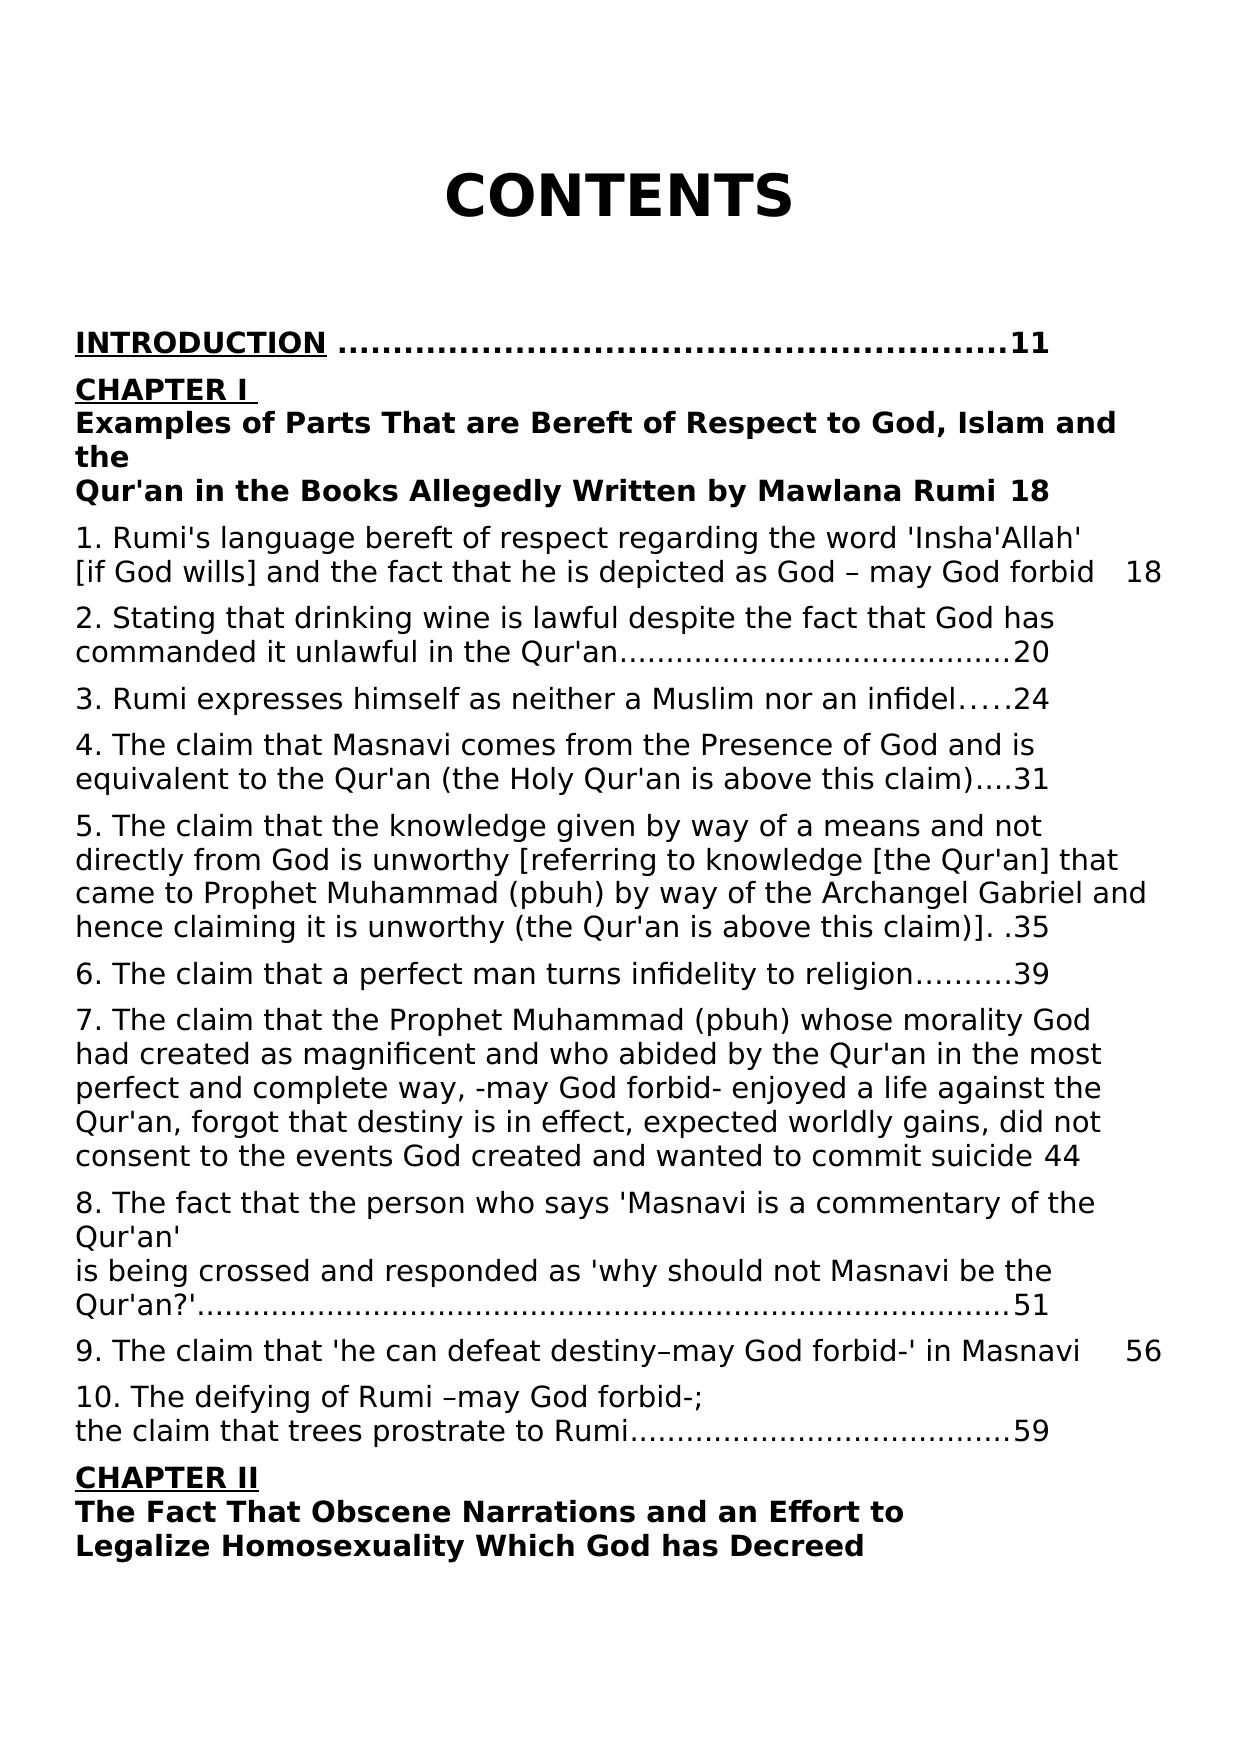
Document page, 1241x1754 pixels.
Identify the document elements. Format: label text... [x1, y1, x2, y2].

subtitle 8. The fact that the person who says 'Masnavi is a commentary of the Qur'an' is being crossed and responded as 'why should not Masnavi be the Qur'an?' 51 [75, 1186, 1165, 1322]
subtitle 4. The claim that Masnavi comes from the Presence of God and is equivalent to the Qur'an (the Holy Qur'an is above this claim) 31 [75, 728, 1165, 796]
subtitle 2. Stating that drinking wine is lawful despite the fact that God has commanded it unlawful in the Qur'an 20 [75, 602, 1165, 669]
subtitle 6. The claim that a perfect man turns infidelity to religion 39 [75, 957, 1165, 991]
subtitle 5. The claim that the knowledge given by way of a means and not directly from God is unworthy [referring to knowledge [the Qur'an] that came to Prophet Muhammad (pbuh) by way of the Archangel Gabriel and hence claiming it is unworthy (the Qur'an is above this claim)] 35 [75, 809, 1165, 945]
subtitle 3. Rumi expresses himself as neither a Muslim nor an infidel 24 [75, 682, 1165, 716]
subtitle INTRODUCTION 11 [75, 326, 1165, 360]
subtitle CHAPTER II The Fact That Obscene Narrations and an Effort to Legalize Homosexuality Which God has Decreed Unlawful and an Abomination Exist in the Books Allegedly Written by Mawlana Rumi 62 [75, 1461, 1165, 1563]
subtitle CHAPTER I Examples of Parts That are Bereft of Respect to God, Islam and the Qur'an in the Books Allegedly Written by Mawlana Rumi 18 [75, 373, 1165, 509]
subtitle CONTENTS [75, 162, 1165, 230]
subtitle 7. The claim that the Prophet Muhammad (pbuh) whose morality God had created as magnificent and who abided by the Qur'an in the most perfect and complete way, -may God forbid- enjoyed a life against the Qur'an, forgot that destiny is in effect, expected worldly gains, did not consent to the events God created and wanted to commit suicide 44 [75, 1004, 1165, 1173]
subtitle 10. The deifying of Rumi –may God forbid-; the claim that trees prostrate to Rumi 59 [75, 1381, 1165, 1449]
subtitle 9. The claim that 'he can defeat destiny–may God forbid-' in Masnavi 56 [75, 1334, 1165, 1368]
subtitle 1. Rumi's language bereft of respect regarding the word 'Insha'Allah' [if God wills] and the fact that he is depicted as God – may God forbid 18 [75, 521, 1165, 589]
